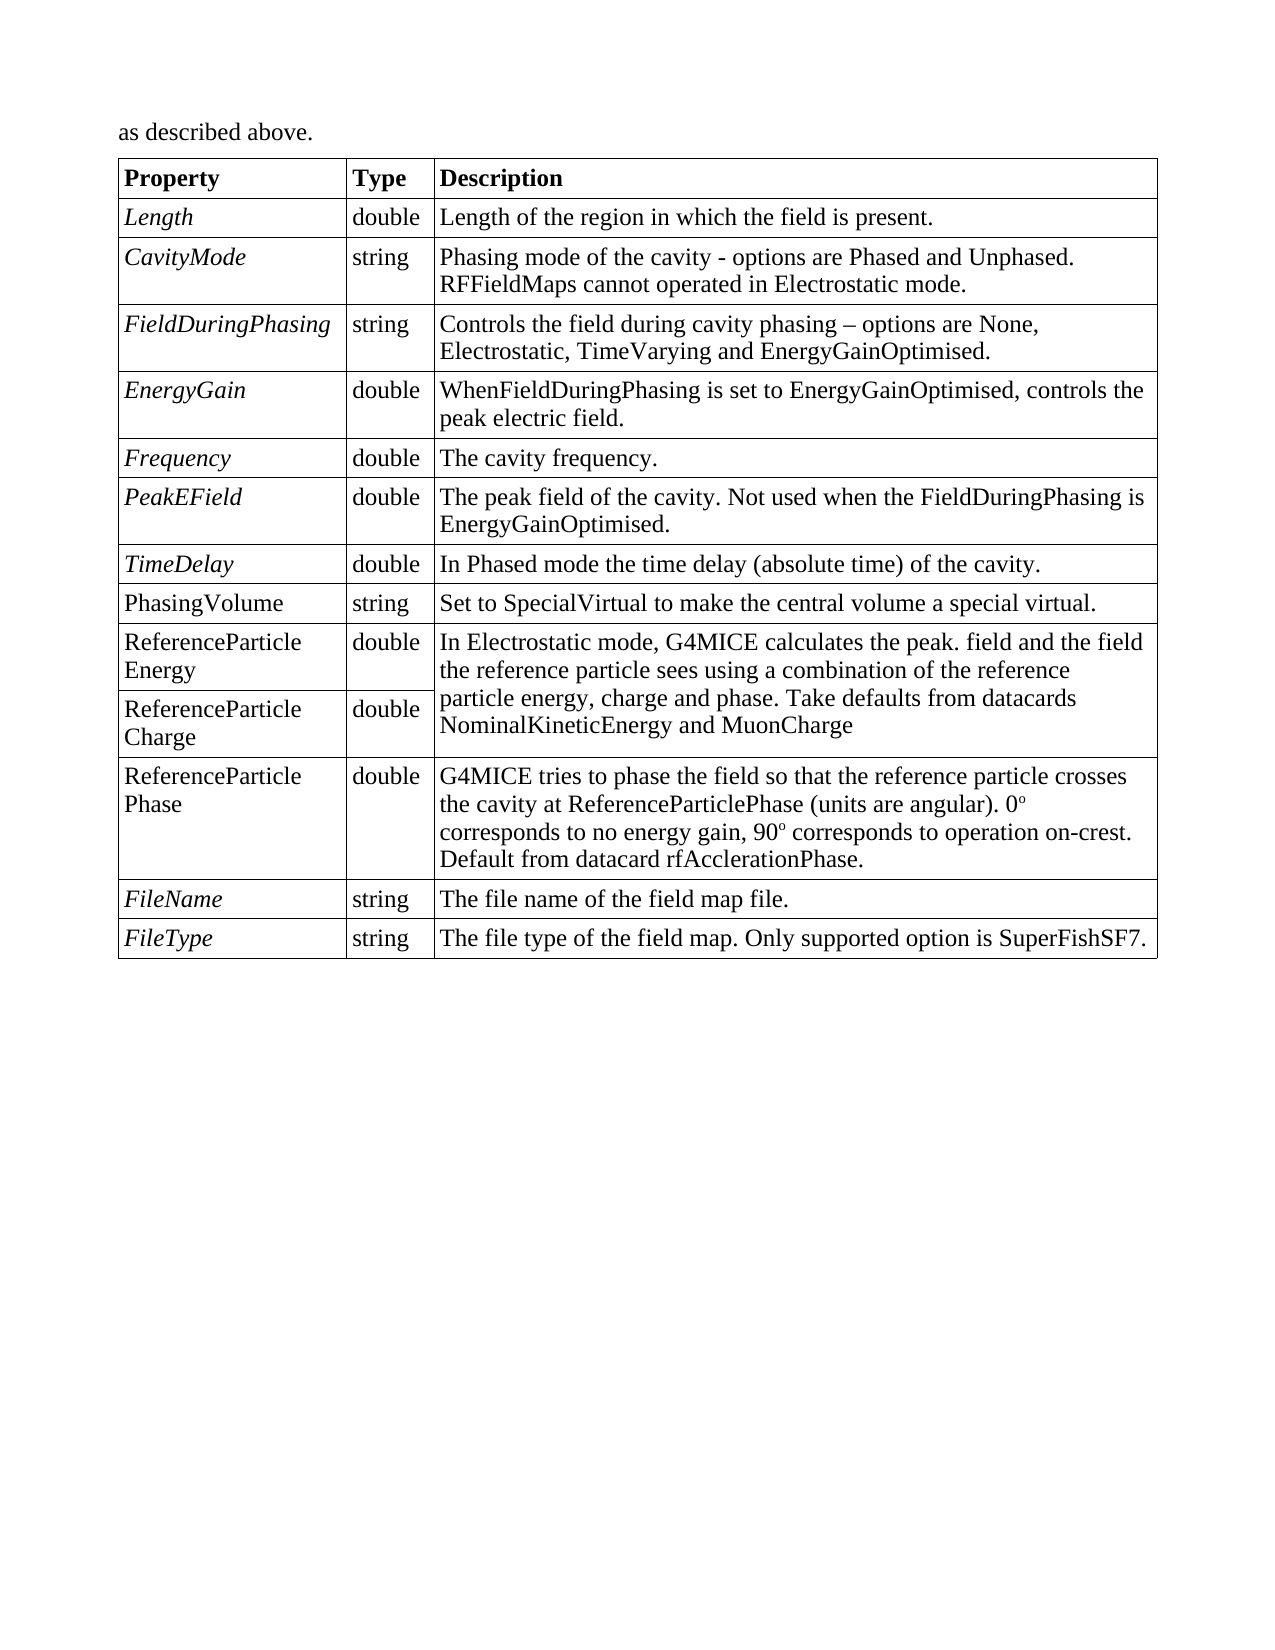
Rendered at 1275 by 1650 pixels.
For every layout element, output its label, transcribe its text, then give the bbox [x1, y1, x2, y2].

table_cell double [347, 372, 434, 438]
text as described above. [118, 118, 1157, 146]
table_header Property [119, 159, 346, 198]
table_cell WhenFieldDuringPhasing is set to EnergyGainOptimised, controls the peak electric field. [435, 372, 1157, 438]
table_cell string [347, 584, 434, 623]
table_cell ReferenceParticle Phase [119, 758, 346, 879]
table_cell The file name of the field map file. [435, 880, 1157, 918]
table_cell Controls the field during cavity phasing – options are None, Electrostatic, TimeVarying and EnergyGainOptimised. [435, 305, 1157, 371]
table_cell The cavity frequency. [435, 439, 1157, 477]
table_cell Phasing mode of the cavity - options are Phased and Unphased. RFFieldMaps cannot operated in Electrostatic mode. [435, 238, 1157, 304]
table_cell The file type of the field map. Only supported option is SuperFishSF7. [435, 919, 1157, 957]
table_header Type [347, 159, 434, 198]
table_header double [347, 624, 434, 689]
table_cell string [347, 305, 434, 371]
table_cell FieldDuringPhasing [119, 305, 346, 371]
table_cell Length of the region in which the field is present. [435, 199, 1157, 237]
table_cell double [347, 199, 434, 237]
table_cell FileName [119, 880, 346, 918]
table_cell double [347, 545, 434, 583]
table_cell Length [119, 199, 346, 237]
table_cell G4MICE tries to phase the field so that the reference particle crosses the cavity at ReferenceParticlePhase (units are angular). 0o corresponds to no energy gain, 90o corresponds to operation on-crest. Default from datacard rfAcclerationPhase. [435, 758, 1157, 879]
table_cell In Electrostatic mode, G4MICE calculates the peak. field and the field the reference particle sees using a combination of the reference particle energy, charge and phase. Take defaults from datacards NominalKineticEnergy and MuonCharge [435, 624, 1157, 757]
table_cell Frequency [119, 439, 346, 477]
table_cell string [347, 919, 434, 957]
table_cell FileType [119, 919, 346, 957]
table_cell TimeDelay [119, 545, 346, 583]
table_cell PhasingVolume [119, 584, 346, 623]
table_cell string [347, 238, 434, 304]
table_cell The peak field of the cavity. Not used when the FieldDuringPhasing is EnergyGainOptimised. [435, 478, 1157, 544]
table_cell ReferenceParticle Charge [119, 691, 346, 757]
table_cell string [347, 880, 434, 918]
table_cell Set to SpecialVirtual to make the central volume a special virtual. [435, 584, 1157, 623]
table_cell PeakEField [119, 478, 346, 544]
table_cell EnergyGain [119, 372, 346, 438]
table_header ReferenceParticle Energy [119, 624, 346, 689]
table_cell In Phased mode the time delay (absolute time) of the cavity. [435, 545, 1157, 583]
table_header Description [435, 159, 1157, 198]
table_cell double [347, 691, 434, 757]
table_cell double [347, 758, 434, 879]
table_cell double [347, 439, 434, 477]
table_cell CavityMode [119, 238, 346, 304]
table_cell double [347, 478, 434, 544]
